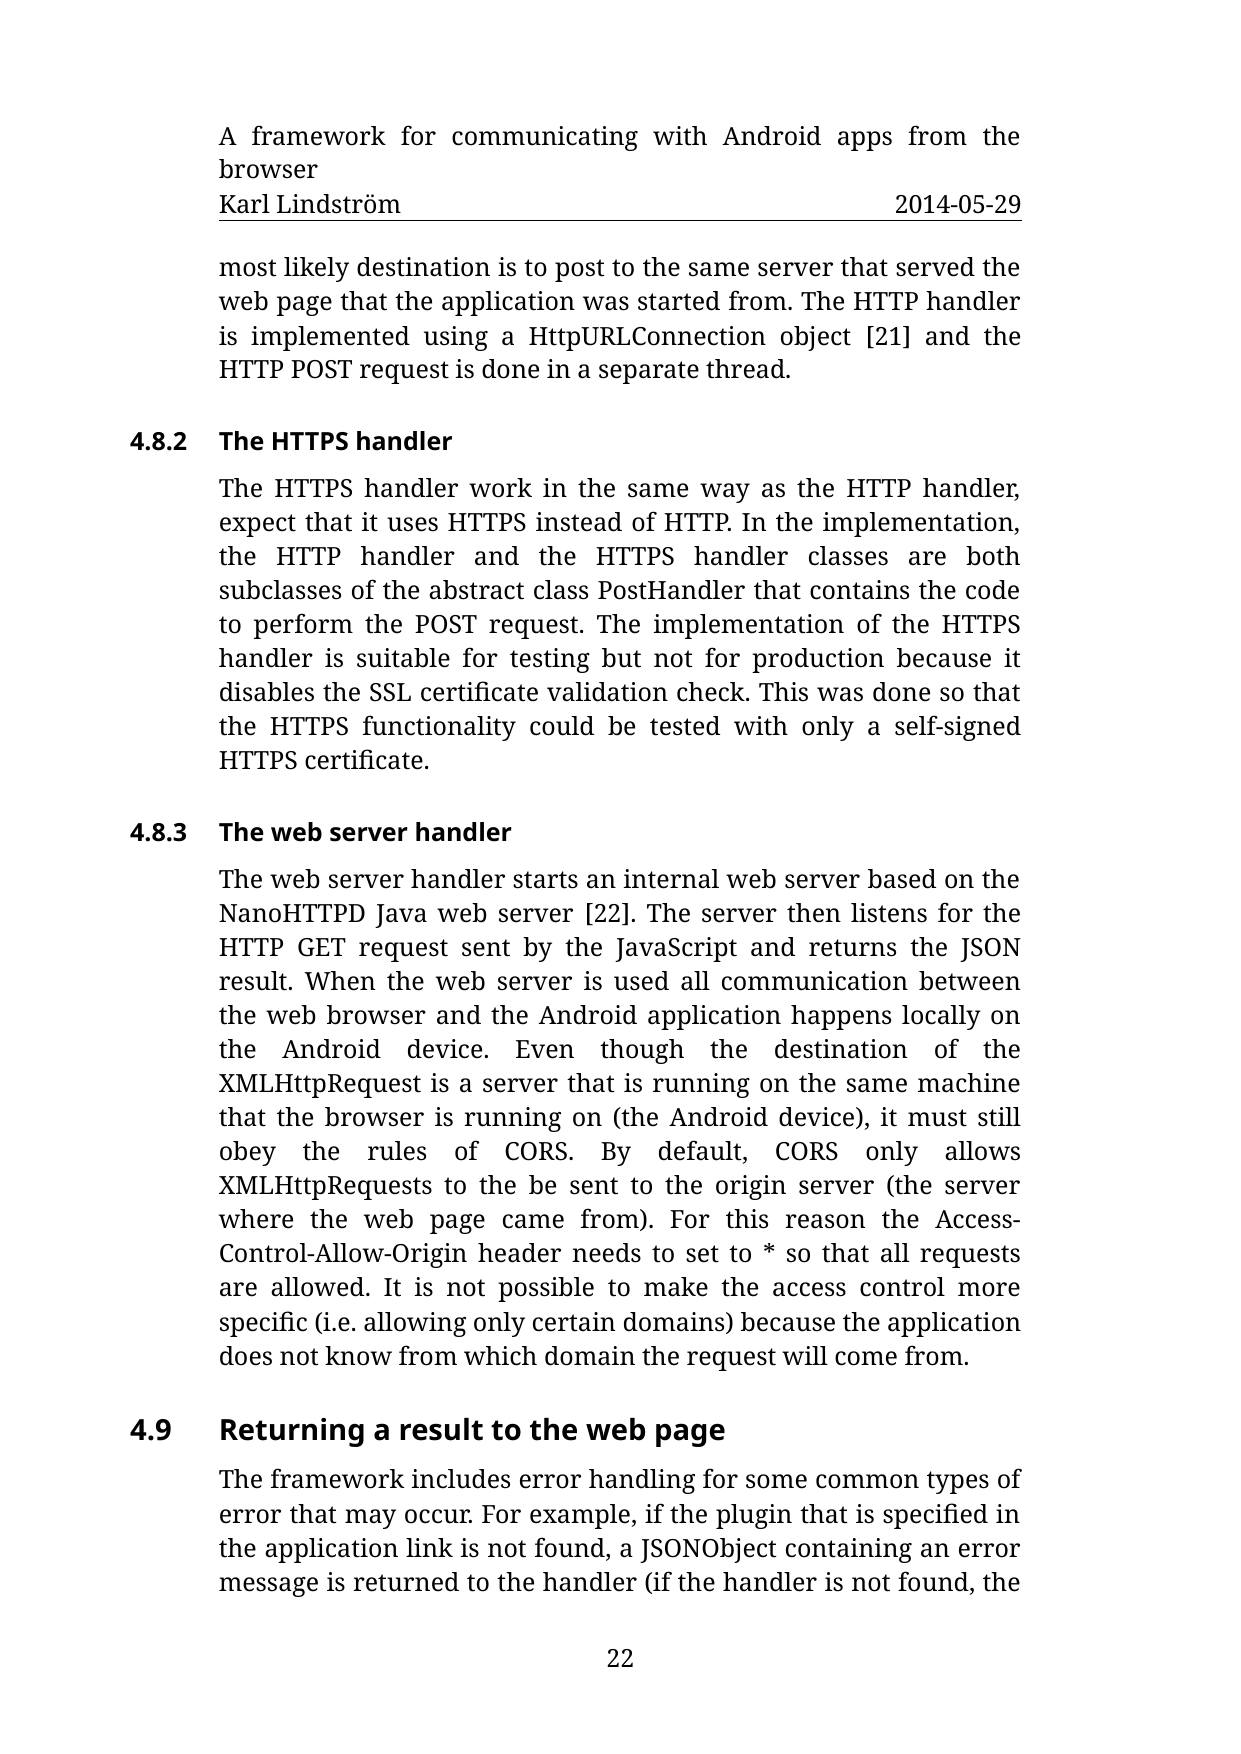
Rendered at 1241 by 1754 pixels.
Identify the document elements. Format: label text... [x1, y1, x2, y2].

text The web server handler starts an internal web server based on the NanoHTTPD Java web server [22]. The server then listens for the HTTP GET request sent by the JavaScript and returns the JSON result. When the web server is used all communication between the web browser and the Android application happens locally on the Android device. Even though the destination of the XMLHttpRequest is a server that is running on the same machine that the browser is running on (the Android device), it must still obey the rules of CORS. By default, CORS only allows XMLHttpRequests to the be sent to the origin server (the server where the web page came from). For this reason the Access-Control-Allow-Origin header needs to set to * so that all requests are allowed. It is not possible to make the access control more specific (i.e. allowing only certain domains) because the application does not know from which domain the request will come from. [218, 861, 1022, 1372]
subtitle The web server handler [130, 814, 1022, 848]
subtitle Returning a result to the web page [130, 1409, 1022, 1449]
text most likely destination is to post to the same server that served the web page that the application was started from. The HTTP handler is implemented using a HttpURLConnection object [21] and the HTTP POST request is done in a separate thread. [218, 250, 1022, 386]
text The HTTPS handler work in the same way as the HTTP handler, expect that it uses HTTPS instead of HTTP. In the implementation, the HTTP handler and the HTTPS handler classes are both subclasses of the abstract class PostHandler that contains the code to perform the POST request. The implementation of the HTTPS handler is suitable for testing but not for production because it disables the SSL certificate validation check. This was done so that the HTTPS functionality could be tested with only a self-signed HTTPS certificate. [218, 471, 1022, 777]
text The framework includes error handling for some common types of error that may occur. For example, if the plugin that is specified in the application link is not found, a JSONObject containing an error message is returned to the handler (if the handler is not found, the [218, 1462, 1022, 1598]
subtitle The HTTPS handler [130, 423, 1022, 457]
